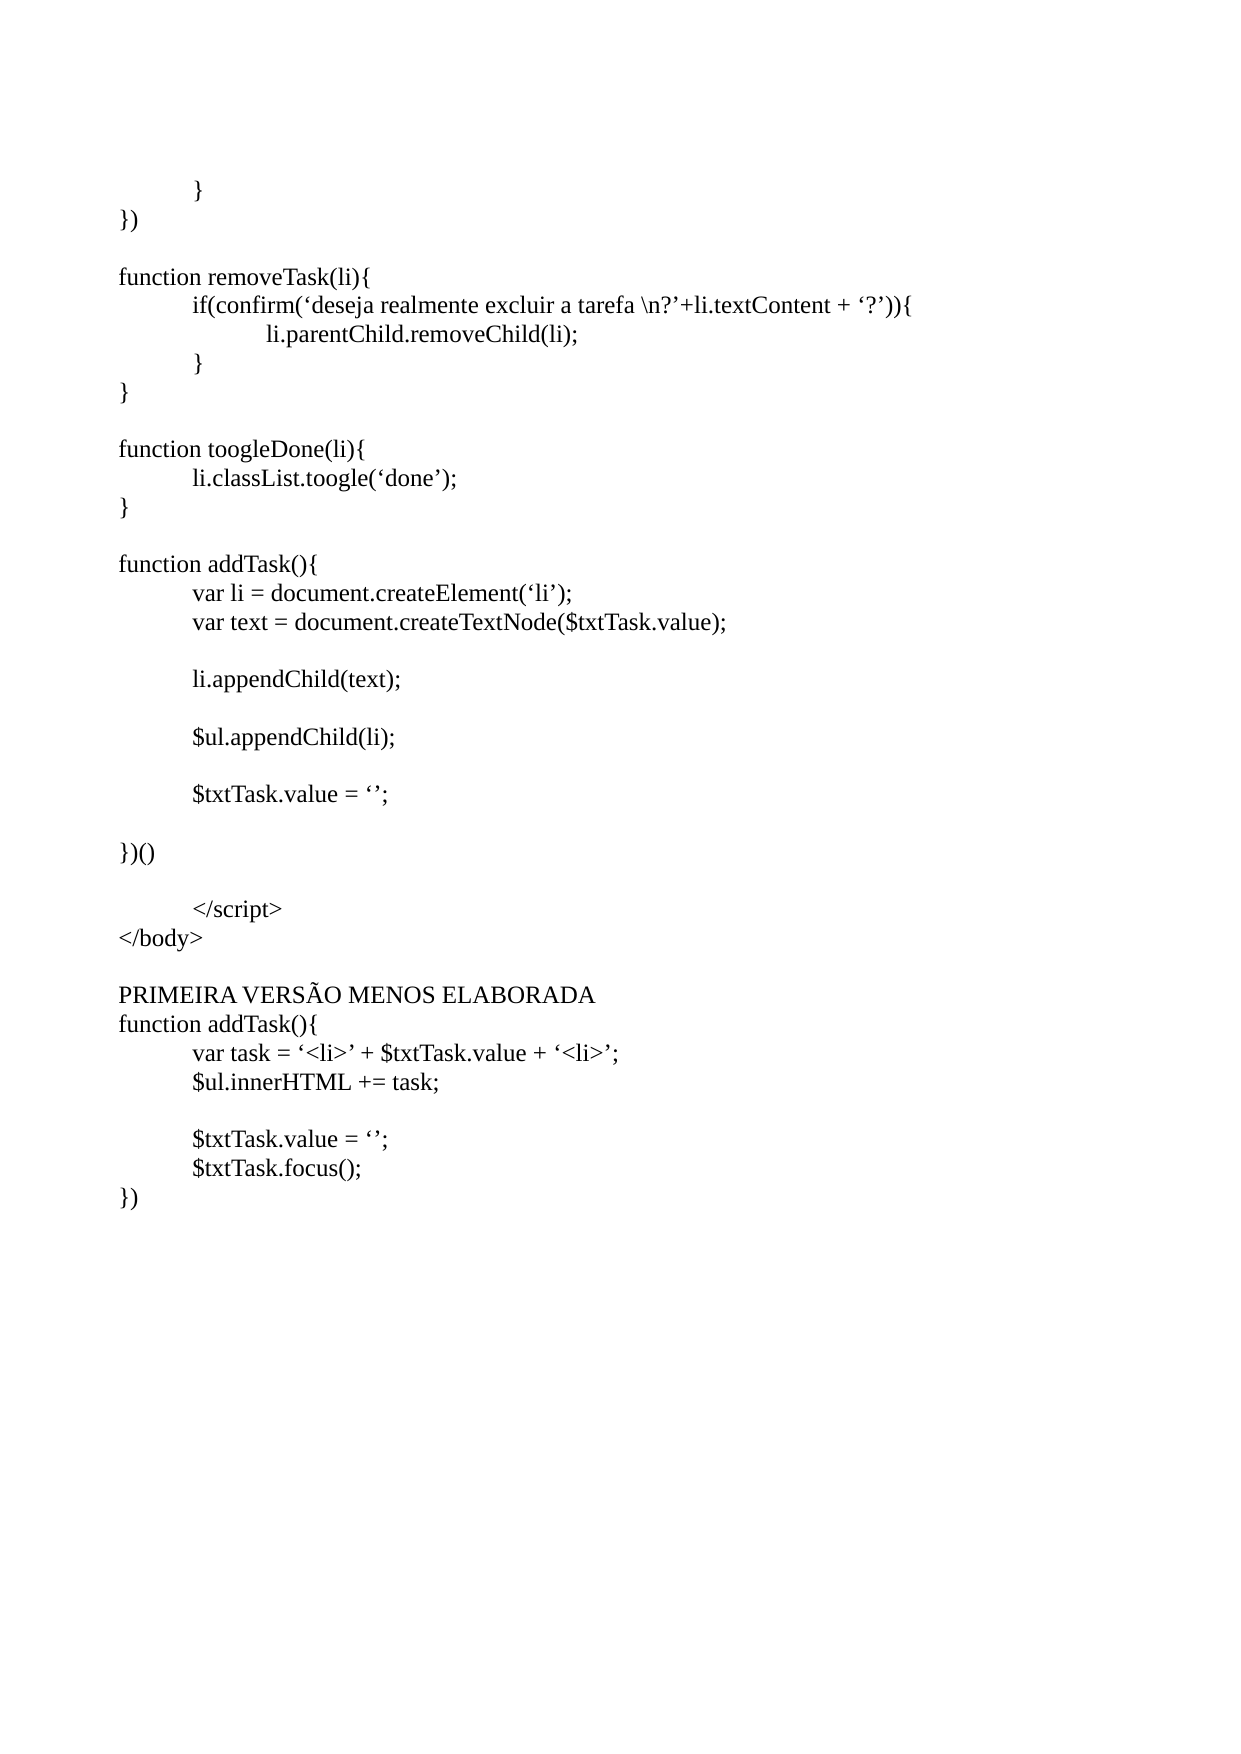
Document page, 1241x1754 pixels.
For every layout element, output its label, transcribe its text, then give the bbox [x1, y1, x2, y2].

text function addTask(){ [118, 549, 1122, 578]
text function removeTask(li){ [118, 262, 1122, 291]
text $ul.innerHTML += task; [118, 1067, 1122, 1096]
text </script> [118, 894, 1122, 923]
text PRIMEIRA VERSÃO MENOS ELABORADA [118, 981, 1122, 1009]
text $txtTask.value = ‘’; [118, 1124, 1122, 1153]
text $ul.appendChild(li); [118, 722, 1122, 751]
text li.parentChild.removeChild(li); [118, 319, 1122, 348]
text $txtTask.value = ‘’; [118, 779, 1122, 808]
text if(confirm(‘deseja realmente excluir a tarefa \n?’+li.textContent + ‘?’)){ [118, 291, 1122, 319]
text $txtTask.focus(); [118, 1153, 1122, 1182]
text var task = ‘<li>’ + $txtTask.value + ‘<li>’; [118, 1038, 1122, 1067]
text </body> [118, 923, 1122, 952]
text li.classList.toogle(‘done’); [118, 463, 1122, 492]
text function toogleDone(li){ [118, 434, 1122, 463]
text } [118, 377, 1122, 406]
text var text = document.createTextNode($txtTask.value); [118, 607, 1122, 636]
text } [118, 176, 1122, 204]
text } [118, 348, 1122, 377]
text li.appendChild(text); [118, 664, 1122, 693]
text function addTask(){ [118, 1009, 1122, 1038]
text })() [118, 837, 1122, 866]
text var li = document.createElement(‘li’); [118, 578, 1122, 607]
text }) [118, 1182, 1122, 1211]
text } [118, 492, 1122, 521]
text }) [118, 204, 1122, 233]
